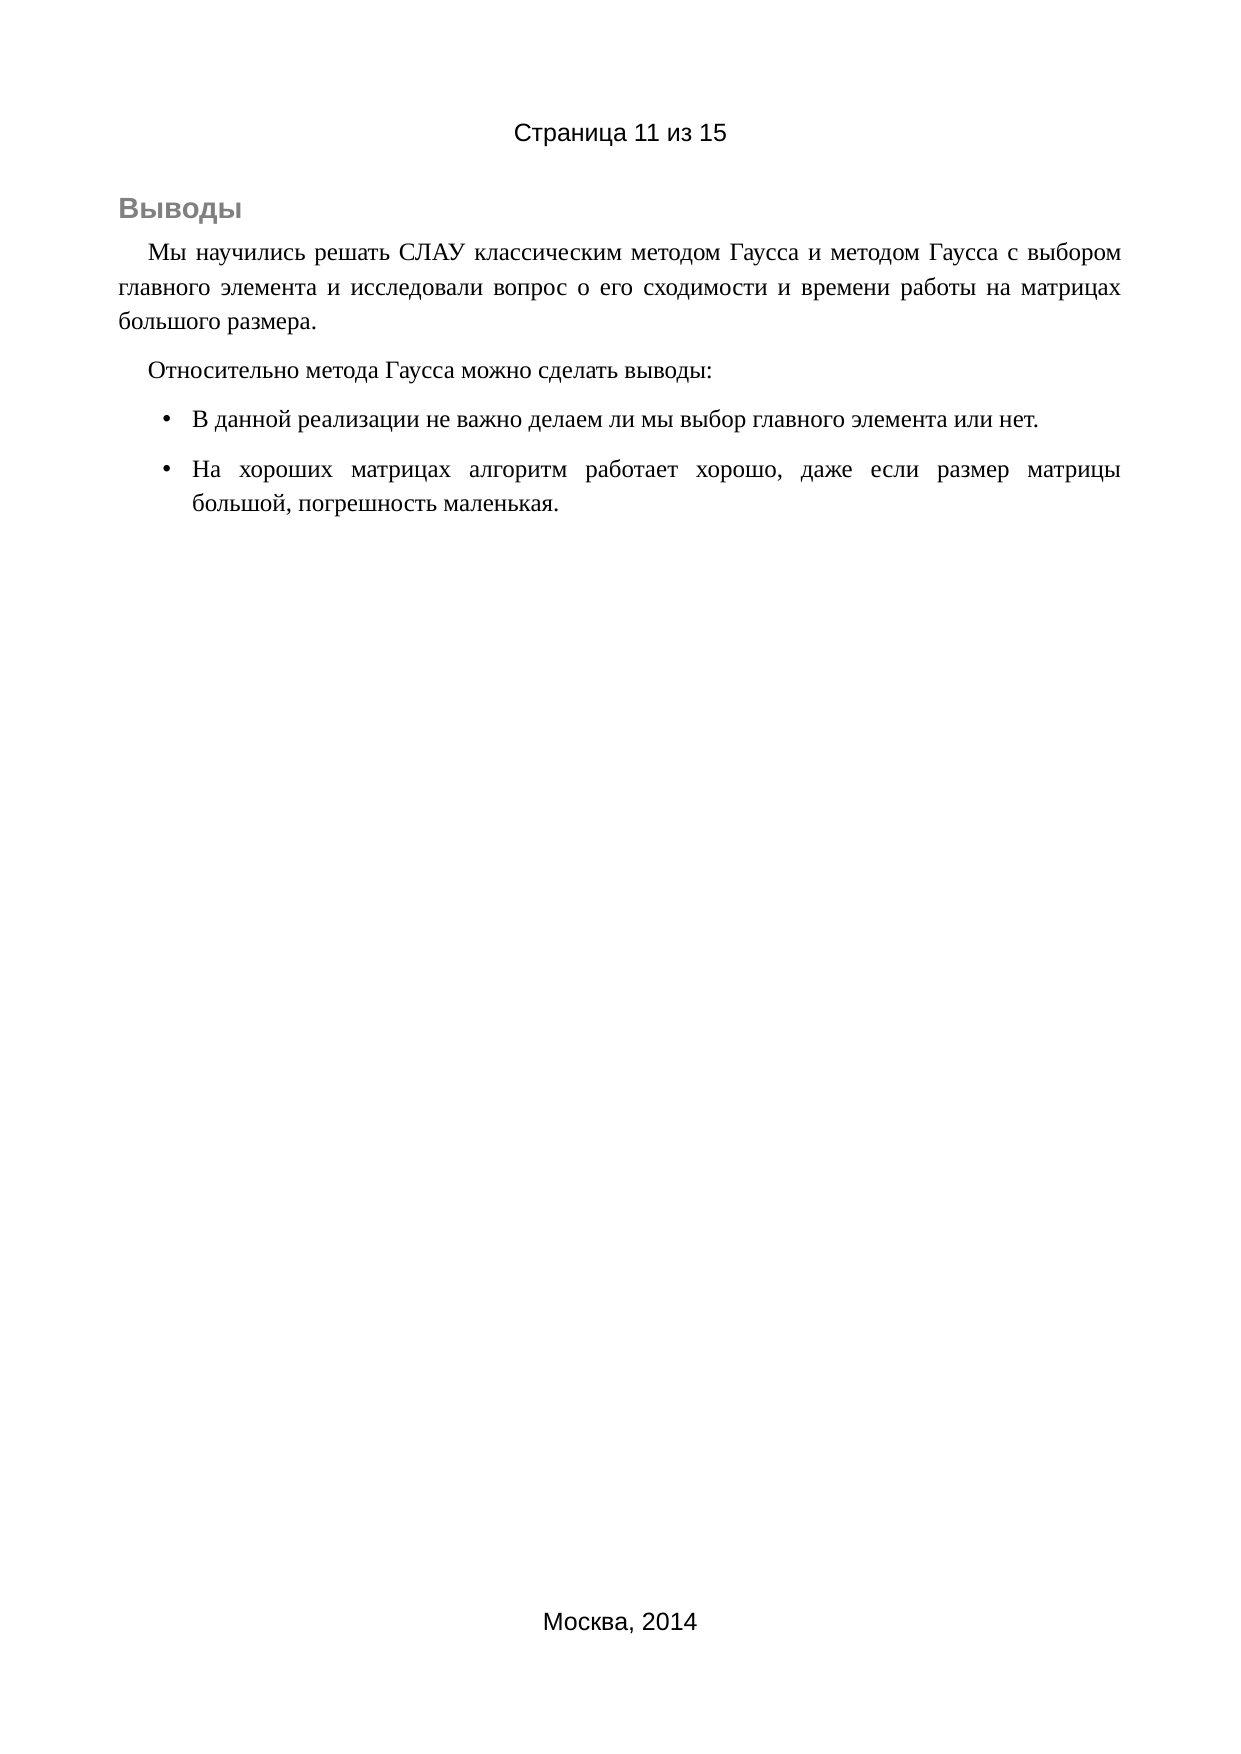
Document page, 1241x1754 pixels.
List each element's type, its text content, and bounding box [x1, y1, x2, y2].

subtitle Выводы [118, 191, 1122, 225]
list На хороших матрицах алгоритм работает хорошо, даже если размер матрицы большой, погрешность маленькая. [162, 454, 1122, 517]
list В данной реализации не важно делаем ли мы выбор главного элемента или нет. [162, 404, 1122, 433]
text Относительно метода Гаусса можно сделать выводы: [118, 356, 1122, 384]
text Мы научились решать СЛАУ классическим методом Гаусса и методом Гаусса с выбором главного элемента и исследовали вопрос о его сходимости и времени работы на матрицах большого размера. [118, 237, 1122, 335]
